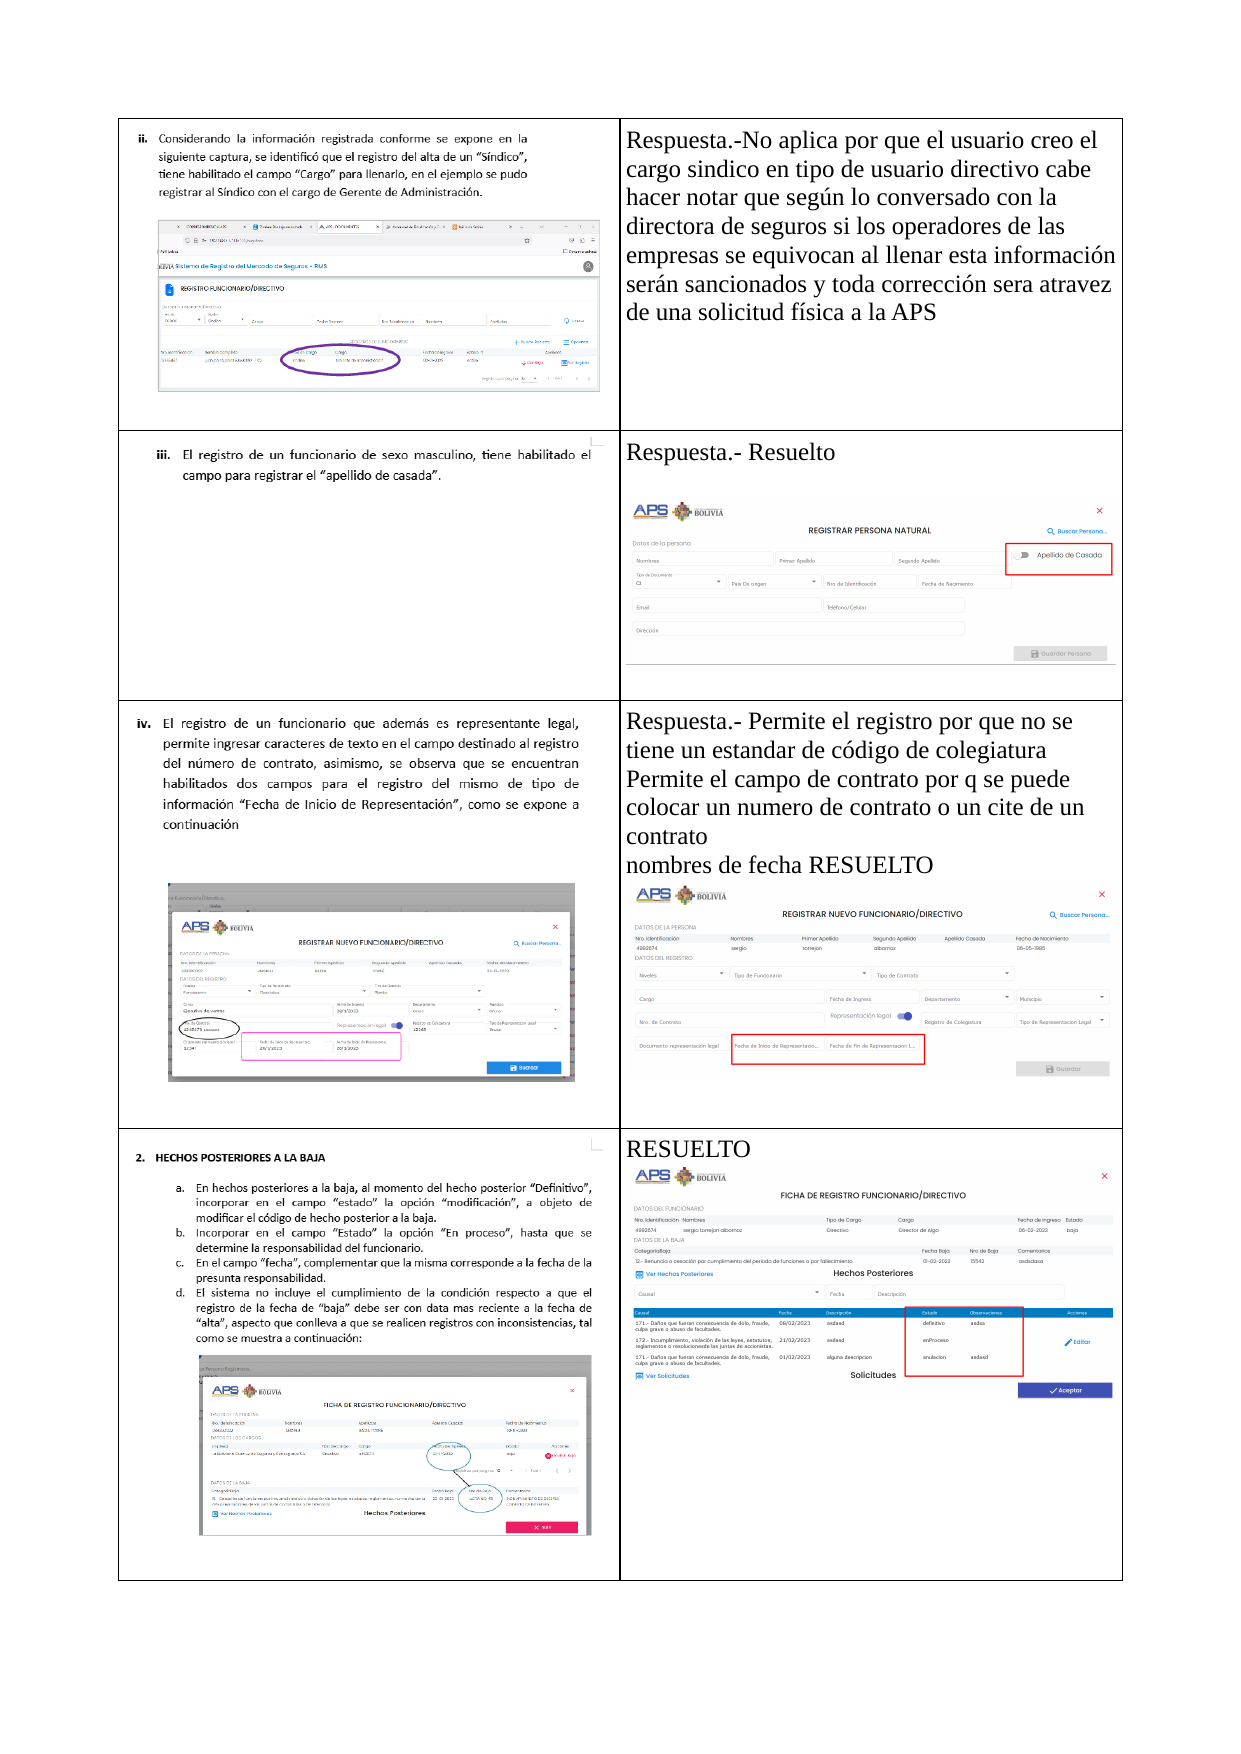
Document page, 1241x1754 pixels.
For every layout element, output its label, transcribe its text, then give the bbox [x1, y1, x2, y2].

table_cell Respuesta.-No aplica por que el usuario creo el cargo sindico en tipo de usuario directivo cabe hacer notar que según lo conversado con la directora de seguros si los operadores de las empresas se equivocan al llenar esta información serán sancionados y toda corrección sera atravez de una solicitud física a la APS [621, 119, 1122, 430]
picture [625, 494, 1117, 665]
picture [123, 437, 615, 505]
table_cell [119, 701, 619, 1127]
table_cell Respuesta.- Permite el registro por que no se tiene un estandar de código de colegiatura Permite el campo de contrato por q se puede colocar un numero de contrato o un cite de un contrato nombres de fecha RESUELTO [621, 701, 1122, 1127]
table_cell [119, 1129, 619, 1579]
picture [625, 878, 1117, 1079]
table_cell [119, 119, 619, 430]
table_cell [119, 431, 619, 699]
picture [123, 706, 615, 1093]
table_cell Respuesta.- Resuelto [621, 431, 1122, 699]
picture [625, 1162, 1117, 1401]
picture [123, 1134, 615, 1545]
table_cell RESUELTO [621, 1129, 1122, 1579]
picture [123, 125, 615, 396]
